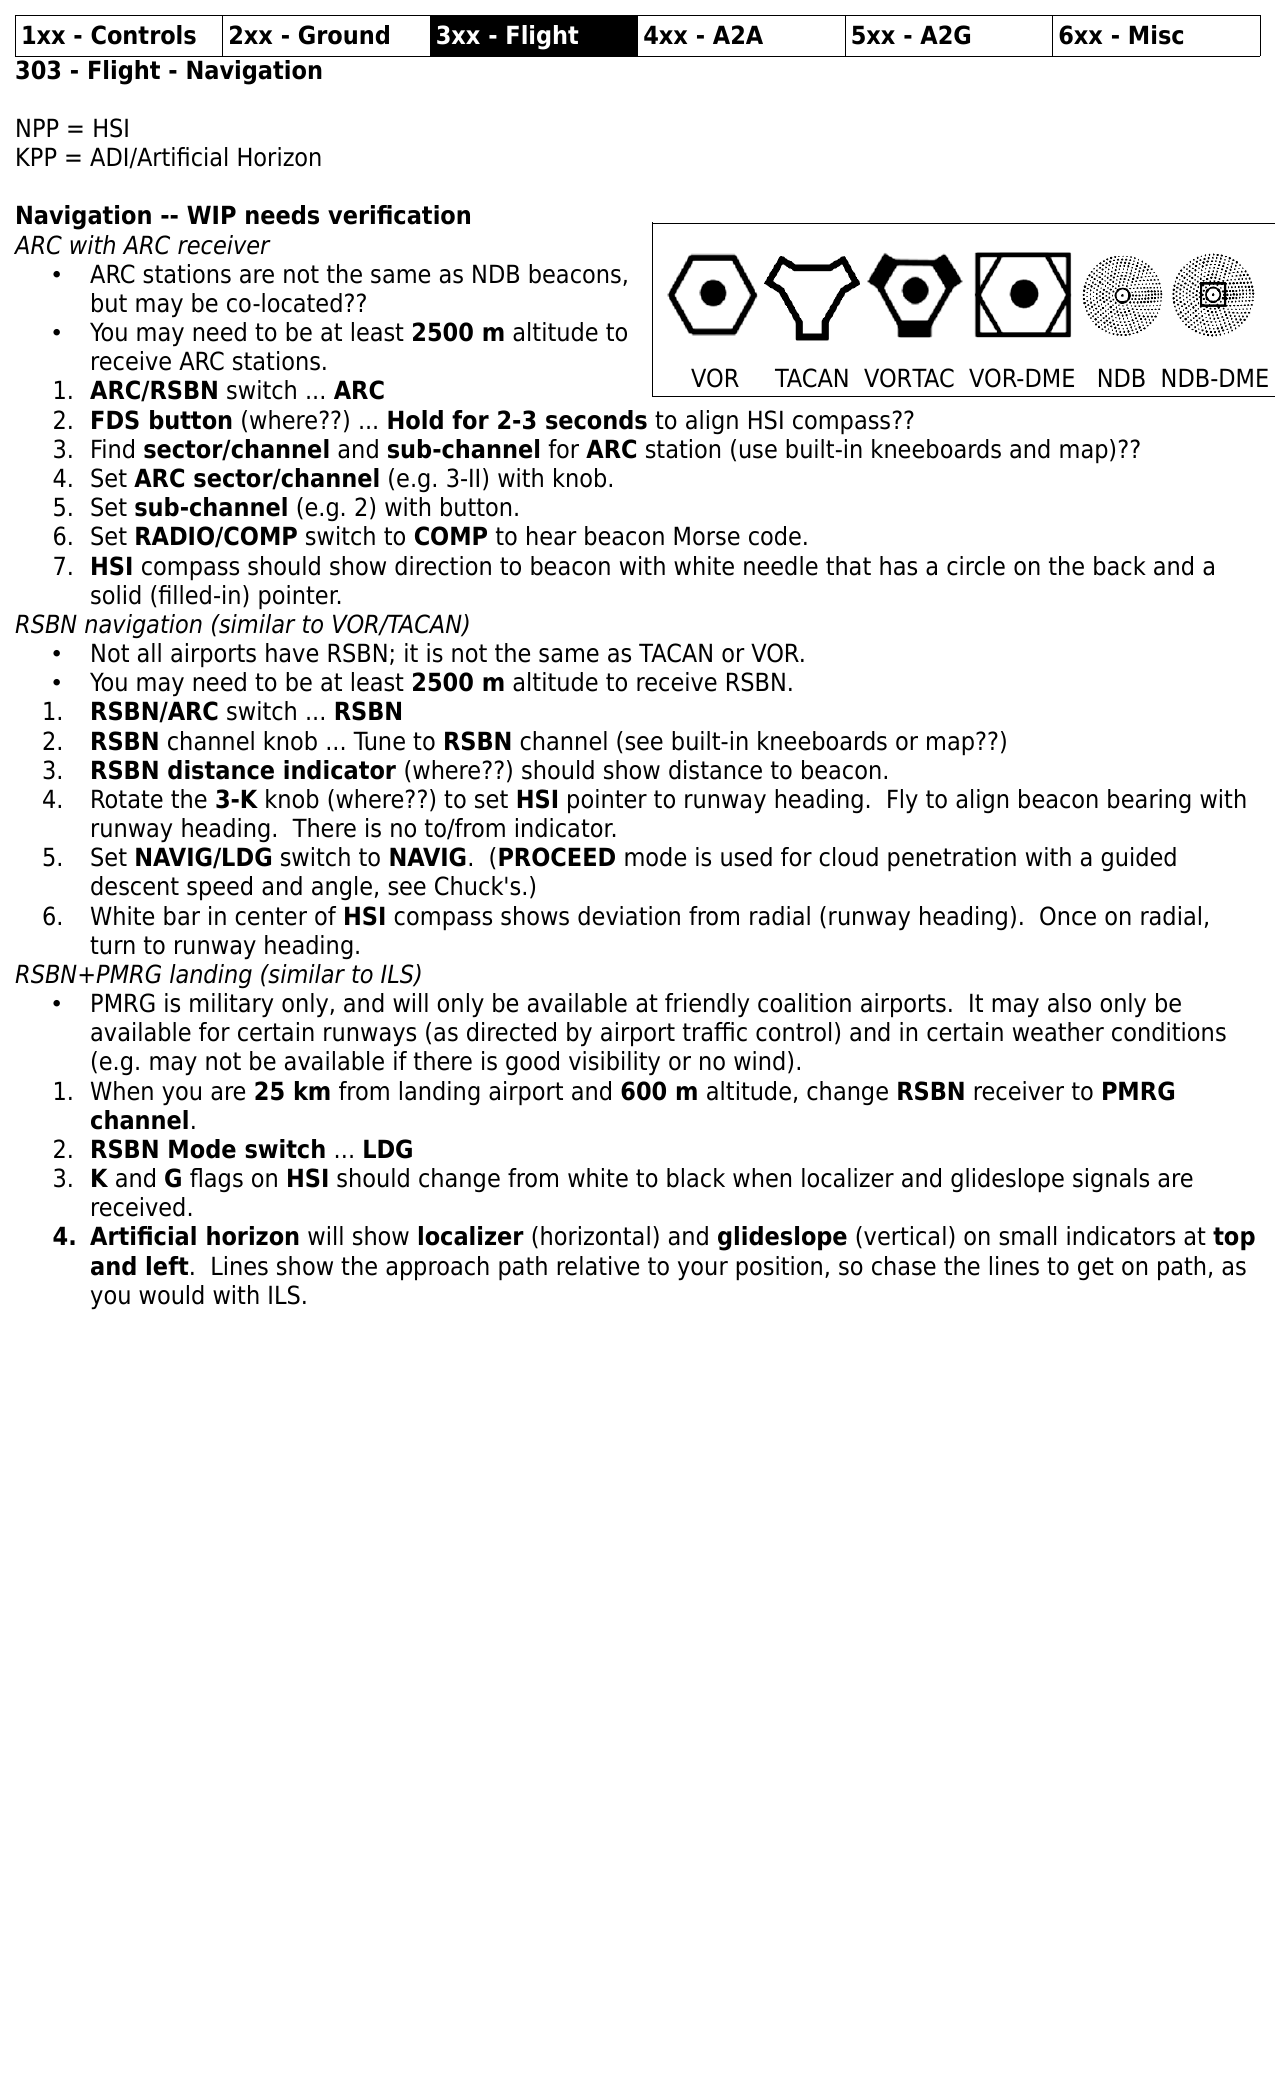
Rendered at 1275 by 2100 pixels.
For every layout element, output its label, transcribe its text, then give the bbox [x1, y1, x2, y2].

list You may need to be at least 2500 m altitude to receive ARC stations. [52, 318, 652, 377]
table_header 2xx - Ground [223, 16, 430, 56]
list Rotate the 3-K knob (where??) to set HSI pointer to runway heading. Fly to align beacon bearing with runway heading. There is no to/from indicator. [52, 785, 1260, 843]
list When you are 25 km from landing airport and 600 m altitude, change RSBN receiver to PMRG channel. [52, 1077, 1260, 1135]
list FDS button (where??) ... Hold for 2-3 seconds to align HSI compass?? [52, 406, 1260, 435]
text [653, 224, 1275, 396]
list You may need to be at least 2500 m altitude to receive RSBN. [52, 668, 1260, 697]
table_header 4xx - A2A [638, 16, 845, 56]
list RSBN Mode switch ... LDG [52, 1135, 1260, 1164]
text Navigation -- WIP needs verification [15, 202, 1275, 231]
list RSBN/ARC switch ... RSBN [52, 697, 1260, 727]
list ARC stations are not the same as NDB beacons, but may be co-located?? [52, 260, 652, 318]
text NPP = HSI [15, 114, 1260, 143]
text ARC with ARC receiver [15, 231, 652, 260]
list Artificial horizon will show localizer (horizontal) and glideslope (vertical) on small indicators at top and left. Lines show the approach path relative to your position, so chase the lines to get on path, as you would with ILS. [52, 1222, 1260, 1310]
list White bar in center of HSI compass shows deviation from radial (runway heading). Once on radial, turn to runway heading. [52, 902, 1260, 960]
picture [658, 241, 1269, 362]
table_header 6xx - Misc [1053, 16, 1260, 56]
table_header 5xx - A2G [846, 16, 1052, 56]
text 303 - Flight - Navigation [15, 57, 1260, 85]
list Find sector/channel and sub-channel for ARC station (use built-in kneeboards and map)?? [52, 435, 1260, 464]
text VOR TACAN VORTAC VOR-DME NDB NDB-DME [655, 238, 1272, 393]
text KPP = ADI/Artificial Horizon [15, 143, 1260, 172]
list Set NAVIG/LDG switch to NAVIG. (PROCEED mode is used for cloud penetration with a guided descent speed and angle, see Chuck's.) [52, 843, 1260, 902]
list RSBN channel knob ... Tune to RSBN channel (see built-in kneeboards or map??) [52, 727, 1260, 756]
text RSBN navigation (similar to VOR/TACAN) [15, 610, 1260, 639]
table_header 1xx - Controls [16, 16, 222, 56]
list PMRG is military only, and will only be available at friendly coalition airports. It may also only be available for certain runways (as directed by airport traffic control) and in certain weather conditions (e.g. may not be available if there is good visibility or no wind). [52, 989, 1260, 1077]
text RSBN+PMRG landing (similar to ILS) [15, 960, 1260, 989]
list Set RADIO/COMP switch to COMP to hear beacon Morse code. [52, 522, 1260, 552]
list K and G flags on HSI should change from white to black when localizer and glideslope signals are received. [52, 1164, 1260, 1222]
list Set ARC sector/channel (e.g. 3-II) with knob. [52, 464, 1260, 493]
list ARC/RSBN switch ... ARC [52, 377, 1260, 406]
list RSBN distance indicator (where??) should show distance to beacon. [52, 756, 1260, 785]
list Not all airports have RSBN; it is not the same as TACAN or VOR. [52, 639, 1260, 668]
list Set sub-channel (e.g. 2) with button. [52, 493, 1260, 522]
table_header 3xx - Flight [431, 16, 637, 56]
list HSI compass should show direction to beacon with white needle that has a circle on the back and a solid (filled-in) pointer. [52, 552, 1260, 610]
